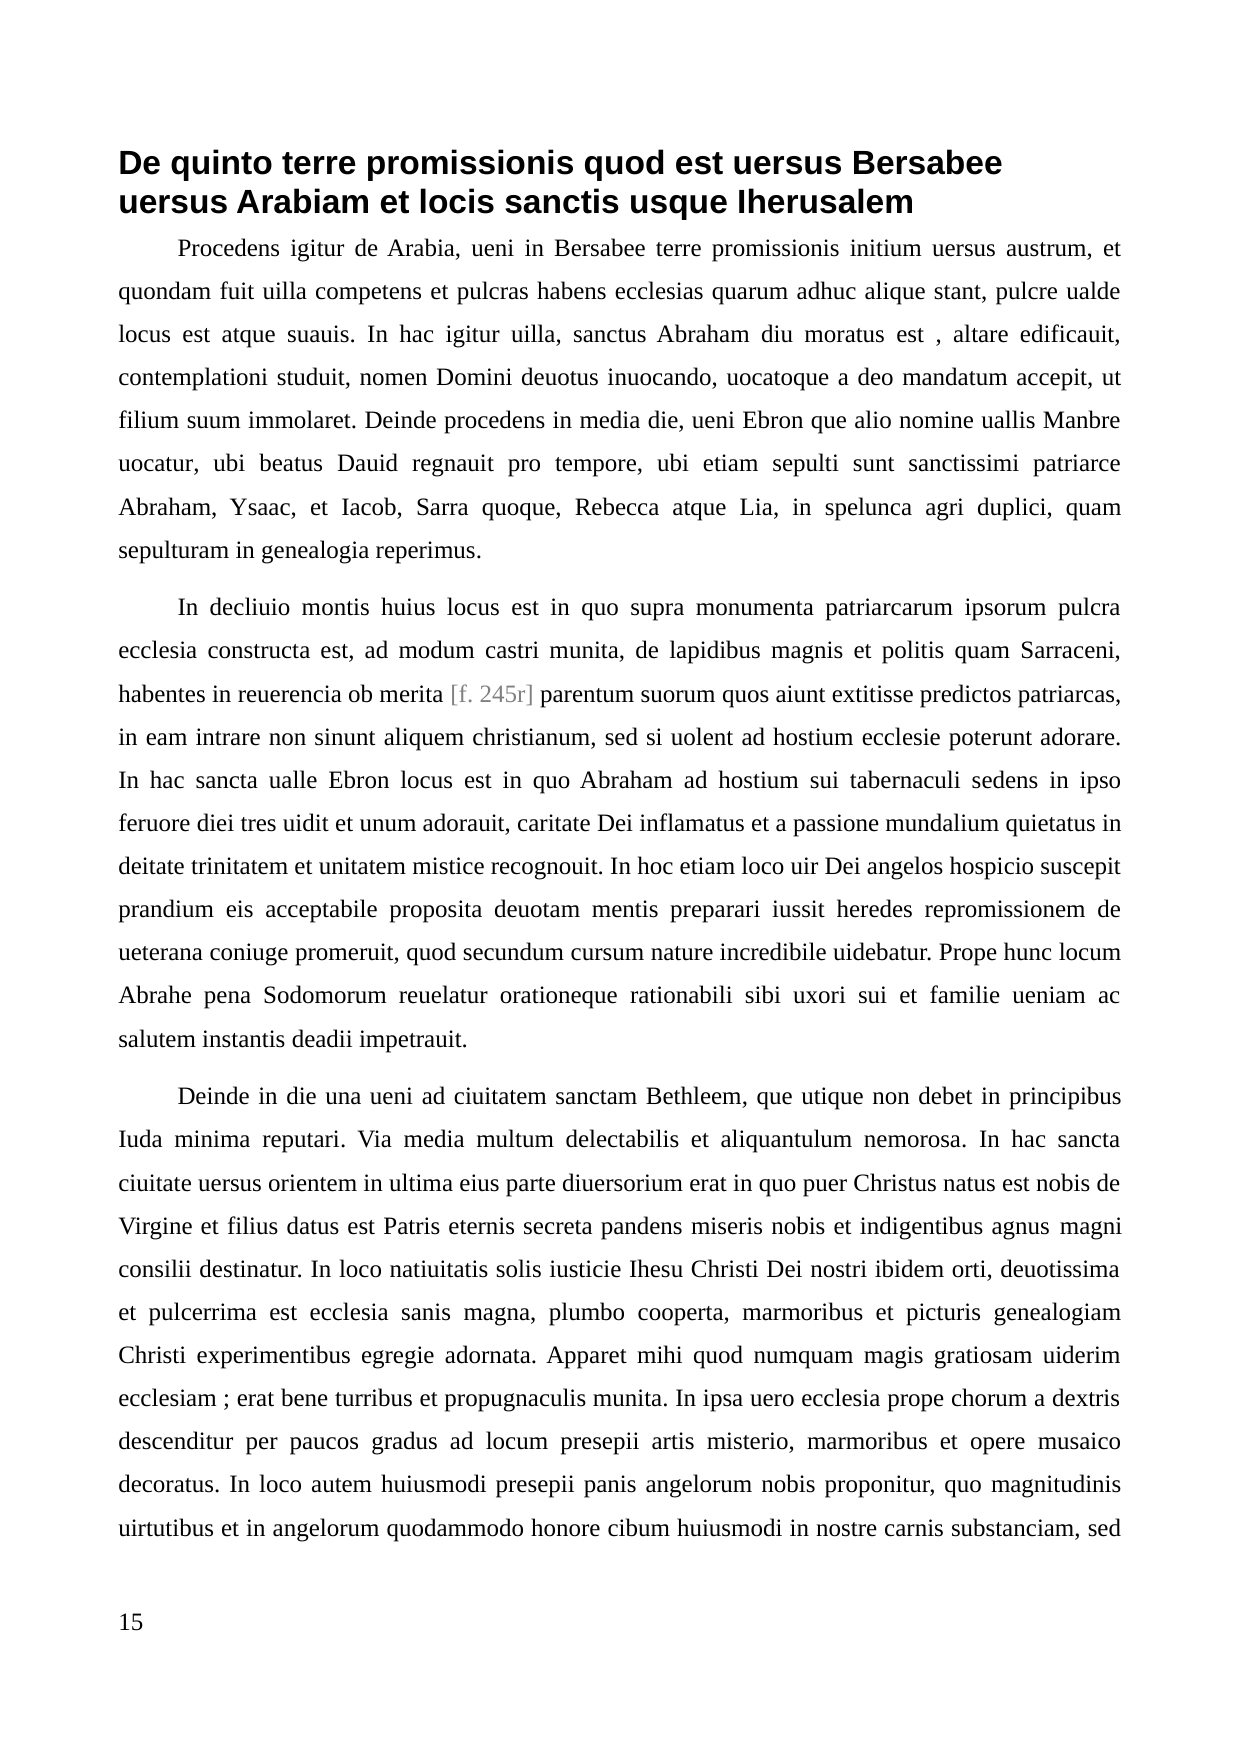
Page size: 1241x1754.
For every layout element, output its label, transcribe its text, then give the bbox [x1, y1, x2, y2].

text Procedens igitur de Arabia, ueni in Bersabee terre promissionis initium uersus austrum, et quondam fuit uilla competens et pulcras habens ecclesias quarum adhuc alique stant, pulcre ualde locus est atque suauis. In hac igitur uilla, sanctus Abraham diu moratus est , altare edificauit, contemplationi studuit, nomen Domini deuotus inuocando, uocatoque a deo mandatum accepit, ut filium suum immolaret. Deinde procedens in media die, ueni Ebron que alio nomine uallis Manbre uocatur, ubi beatus Dauid regnauit pro tempore, ubi etiam sepulti sunt sanctissimi patriarce Abraham, Ysaac, et Iacob, Sarra quoque, Rebecca atque Lia, in spelunca agri duplici, quam sepulturam in genealogia reperimus. [118, 233, 1122, 563]
text Deinde in die una ueni ad ciuitatem sanctam Bethleem, que utique non debet in principibus Iuda minima reputari. Via media multum delectabilis et aliquantulum nemorosa. In hac sancta ciuitate uersus orientem in ultima eius parte diuersorium erat in quo puer Christus natus est nobis de Virgine et filius datus est Patris eternis secreta pandens miseris nobis et indigentibus agnus magni consilii destinatur. In loco natiuitatis solis iusticie Ihesu Christi Dei nostri ibidem orti, deuotissima et pulcerrima est ecclesia sanis magna, plumbo cooperta, marmoribus et picturis genealogiam Christi experimentibus egregie adornata. Apparet mihi quod numquam magis gratiosam uiderim ecclesiam ; erat bene turribus et propugnaculis munita. In ipsa uero ecclesia prope chorum a dextris descenditur per paucos gradus ad locum presepii artis misterio, marmoribus et opere musaico decoratus. In loco autem huiusmodi presepii panis angelorum nobis proponitur, quo magnitudinis uirtutibus et in angelorum quodammodo honore cibum huiusmodi in nostre carnis substanciam, sed [118, 1081, 1122, 1541]
text De quinto terre promissionis quod est uersus Bersabee uersus Arabiam et locis sanctis usque Iherusalem [118, 143, 1122, 220]
text In decliuio montis huius locus est in quo supra monumenta patriarcarum ipsorum pulcra ecclesia constructa est, ad modum castri munita, de lapidibus magnis et politis quam Sarraceni, habentes in reuerencia ob merita [f. 245r] parentum suorum quos aiunt extitisse predictos patriarcas, in eam intrare non sinunt aliquem christianum, sed si uolent ad hostium ecclesie poterunt adorare. In hac sancta ualle Ebron locus est in quo Abraham ad hostium sui tabernaculi sedens in ipso feruore diei tres uidit et unum adorauit, caritate Dei inflamatus et a passione mundalium quietatus in deitate trinitatem et unitatem mistice recognouit. In hoc etiam loco uir Dei angelos hospicio suscepit prandium eis acceptabile proposita deuotam mentis preparari iussit heredes repromissionem de ueterana coniuge promeruit, quod secundum cursum nature incredibile uidebatur. Prope hunc locum Abrahe pena Sodomorum reuelatur orationeque rationabili sibi uxori sui et familie ueniam ac salutem instantis deadii impetrauit. [118, 592, 1122, 1052]
